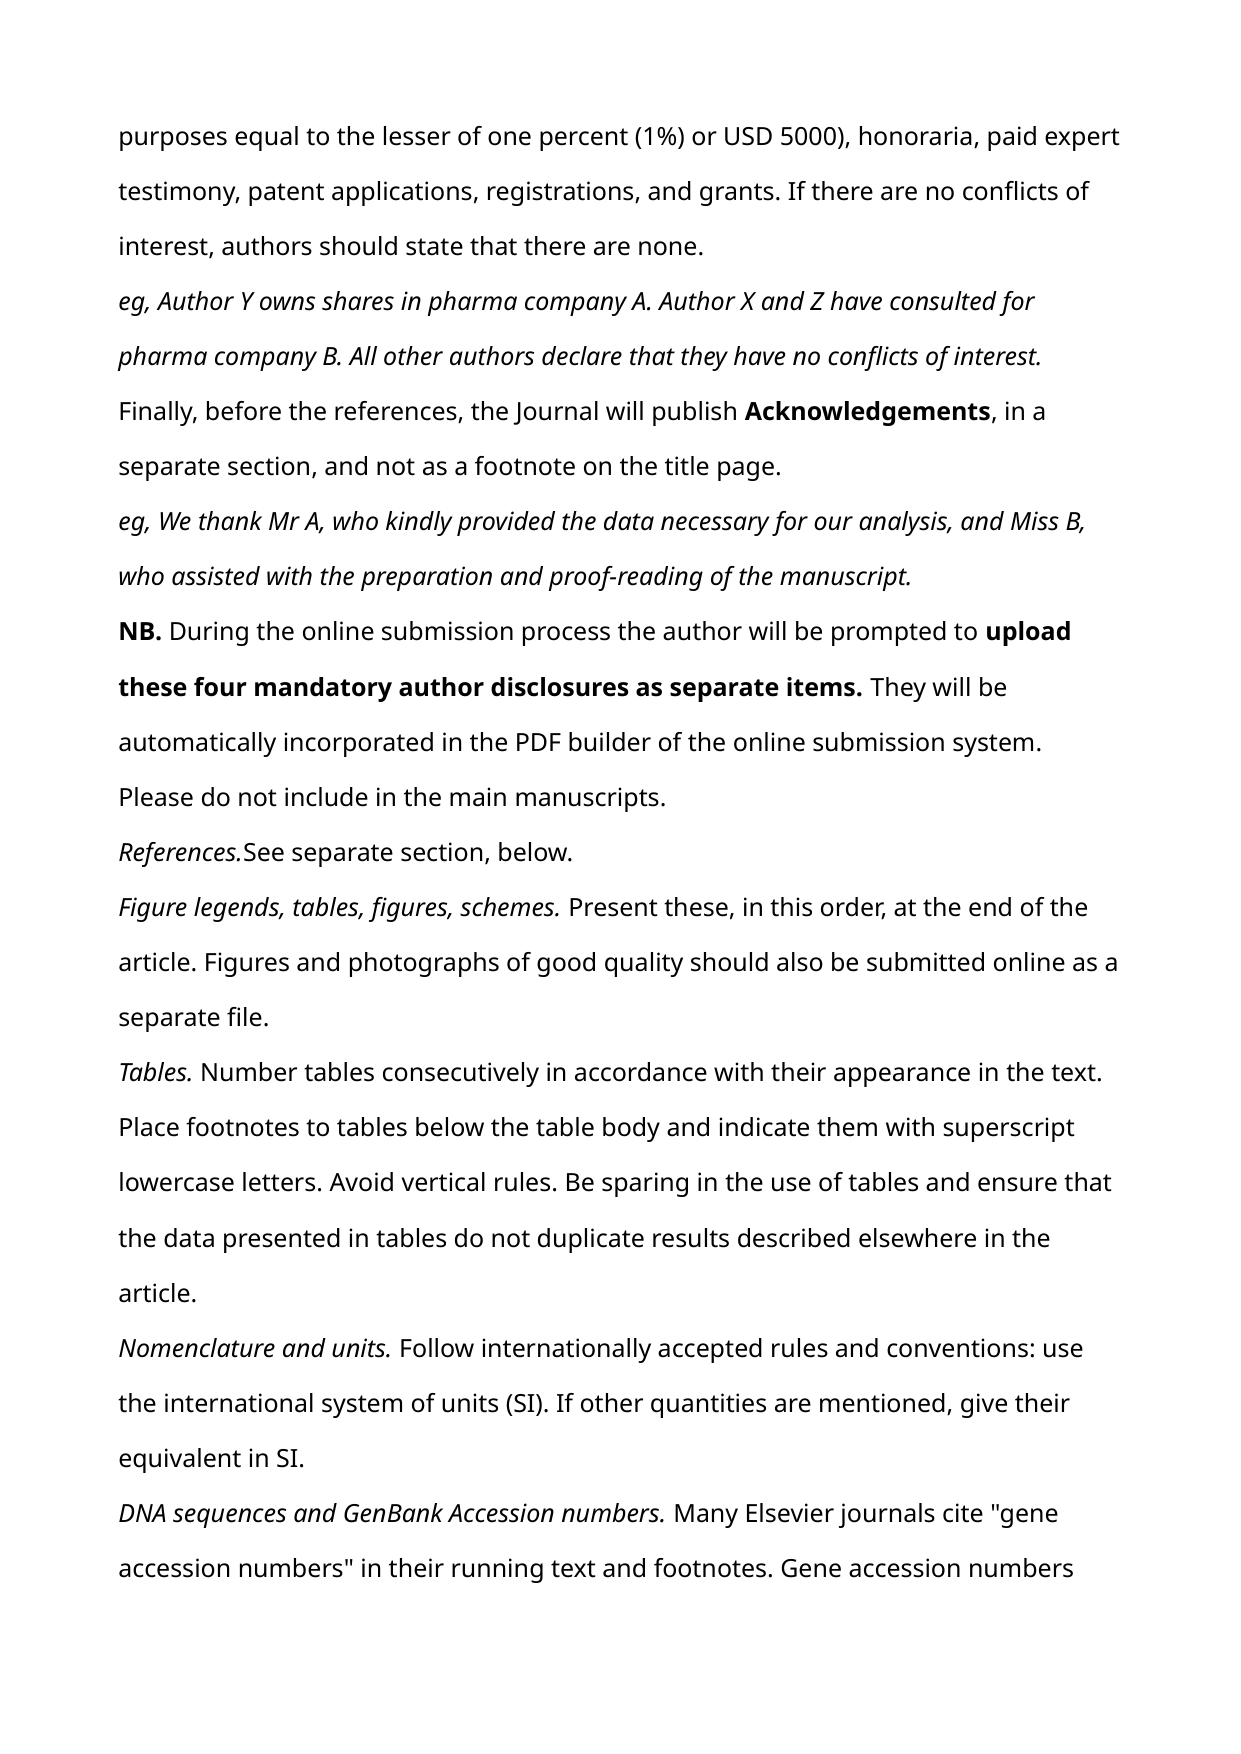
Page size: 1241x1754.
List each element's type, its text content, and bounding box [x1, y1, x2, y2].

text NB. During the online submission process the author will be prompted to upload these four mandatory author disclosures as separate items. They will be automatically incorporated in the PDF builder of the online submission system. Please do not include in the main manuscripts. [118, 614, 1122, 813]
text Finally, before the references, the Journal will publish Acknowledgements, in a separate section, and not as a footnote on the title page. [118, 394, 1122, 483]
text purposes equal to the lesser of one percent (1%) or USD 5000), honoraria, paid expert testimony, patent applications, registrations, and grants. If there are no conflicts of interest, authors should state that there are none. [118, 118, 1122, 262]
text Tables. Number tables consecutively in accordance with their appearance in the text. Place footnotes to tables below the table body and indicate them with superscript lowercase letters. Avoid vertical rules. Be sparing in the use of tables and ensure that the data presented in tables do not duplicate results described elsewhere in the article. [118, 1055, 1122, 1309]
text Figure legends, tables, figures, schemes. Present these, in this order, at the end of the article. Figures and photographs of good quality should also be submitted online as a separate file. [118, 889, 1122, 1034]
text eg, We thank Mr A, who kindly provided the data necessary for our analysis, and Miss B, who assisted with the preparation and proof-reading of the manuscript. [118, 504, 1122, 593]
text DNA sequences and GenBank Accession numbers. Many Elsevier journals cite "gene accession numbers" in their running text and footnotes. Gene accession numbers [118, 1496, 1122, 1585]
text eg, Author Y owns shares in pharma company A. Author X and Z have consulted for pharma company B. All other authors declare that they have no conflicts of interest. [118, 283, 1122, 373]
text Nomenclature and units. Follow internationally accepted rules and conventions: use the international system of units (SI). If other quantities are mentioned, give their equivalent in SI. [118, 1330, 1122, 1475]
text References.See separate section, below. [118, 834, 1122, 868]
